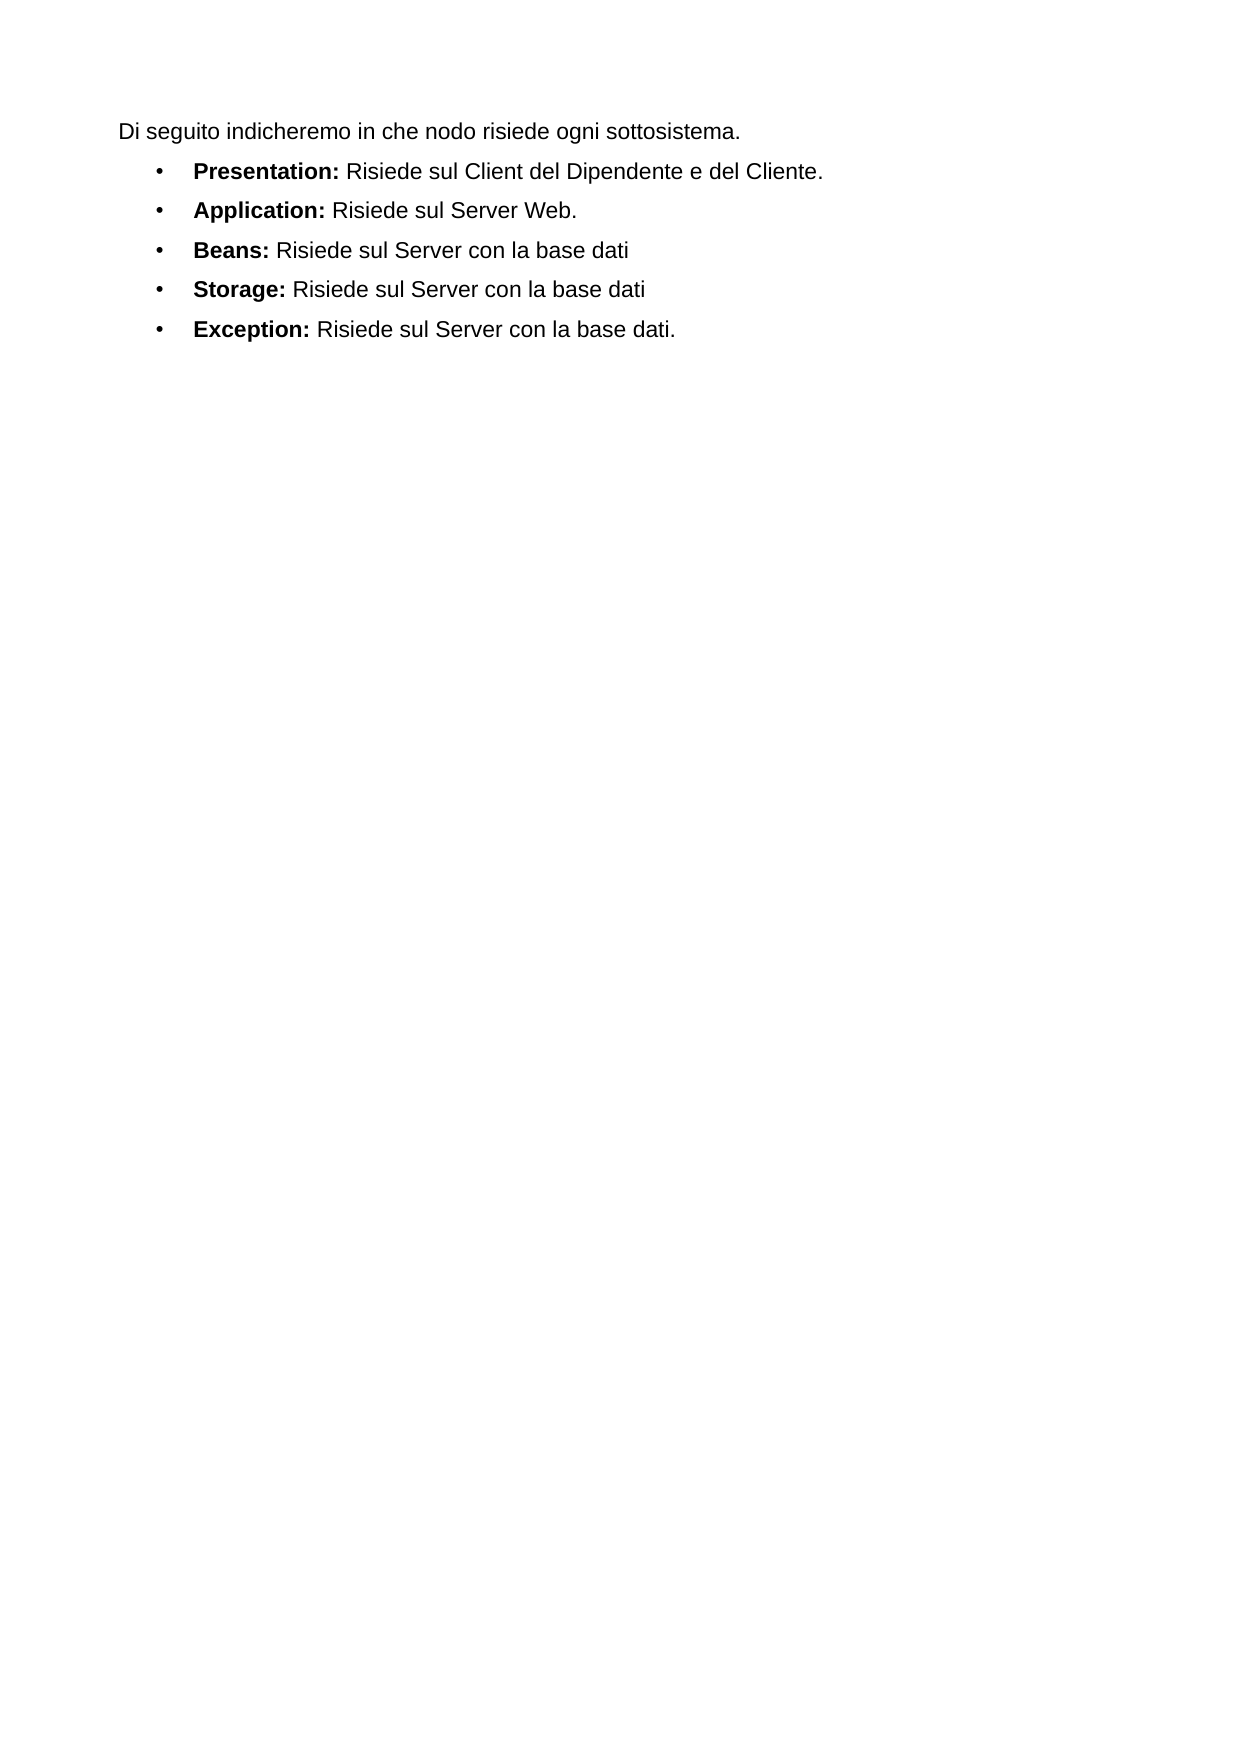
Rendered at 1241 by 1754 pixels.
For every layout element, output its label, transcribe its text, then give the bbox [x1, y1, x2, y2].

list Presentation: Risiede sul Client del Dipendente e del Cliente. [156, 158, 1122, 184]
list Exception: Risiede sul Server con la base dati. [156, 316, 1122, 342]
list Application: Risiede sul Server Web. [156, 197, 1122, 223]
text Di seguito indicheremo in che nodo risiede ogni sottosistema. [118, 118, 1122, 144]
list Storage: Risiede sul Server con la base dati [156, 276, 1122, 302]
list Beans: Risiede sul Server con la base dati [156, 237, 1122, 263]
